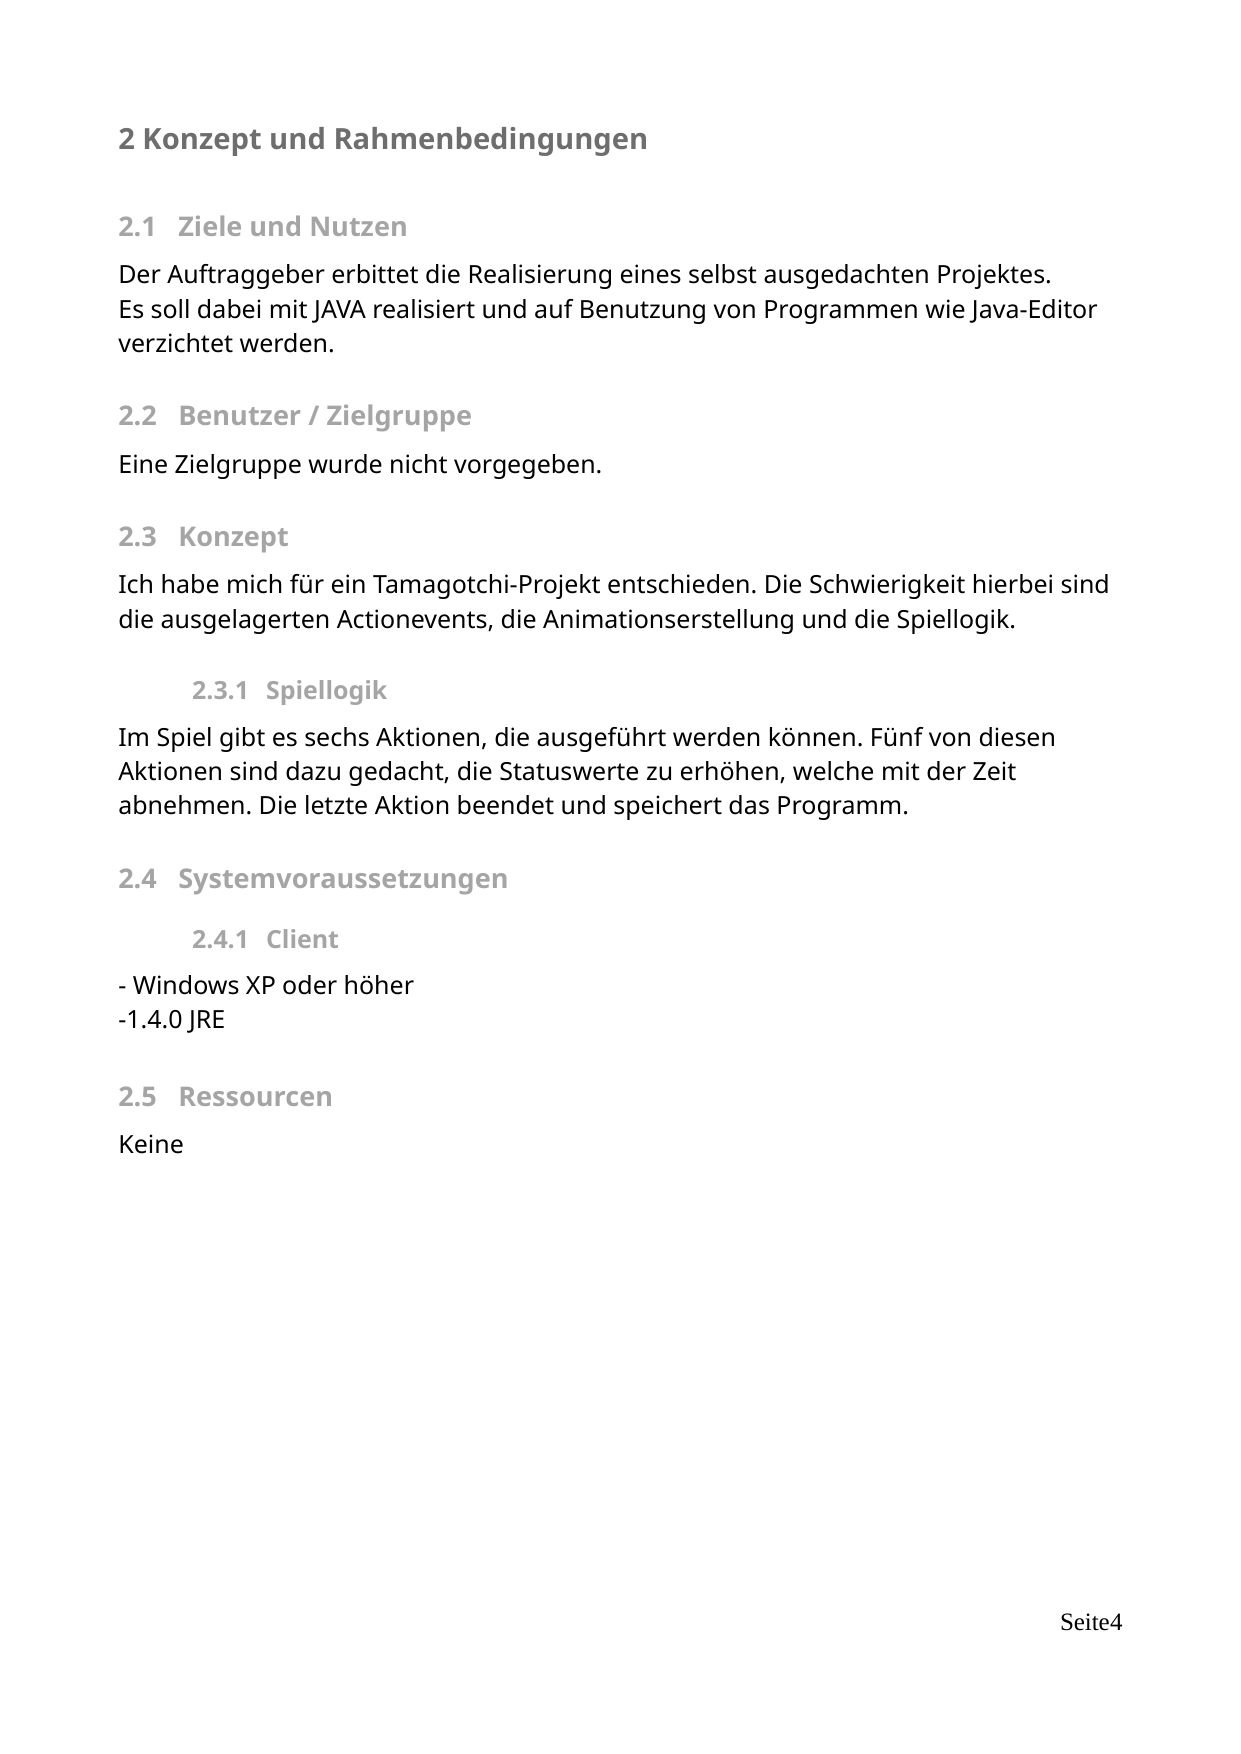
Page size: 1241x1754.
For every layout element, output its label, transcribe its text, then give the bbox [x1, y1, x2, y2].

subtitle 2.1 Ziele und Nutzen [118, 208, 1122, 245]
subtitle 2.5 Ressourcen [118, 1077, 1122, 1114]
text Der Auftraggeber erbittet die Realisierung eines selbst ausgedachten Projektes. [118, 257, 1122, 291]
subtitle 2.3.1 Spiellogik [118, 673, 1122, 707]
text Eine Zielgruppe wurde nicht vorgegeben. [118, 446, 1122, 480]
text Es soll dabei mit JAVA realisiert und auf Benutzung von Programmen wie Java-Editor verzichtet werden. [118, 291, 1122, 359]
text -1.4.0 JRE [118, 1002, 1122, 1036]
subtitle 2 Konzept und Rahmenbedingungen [118, 118, 1122, 158]
text Ich habe mich für ein Tamagotchi-Projekt entschieden. Die Schwierigkeit hierbei sind die ausgelagerten Actionevents, die Animationserstellung und die Spiellogik. [118, 567, 1122, 635]
subtitle 2.4.1 Client [118, 921, 1122, 955]
subtitle 2.3 Konzept [118, 518, 1122, 555]
text - Windows XP oder höher [118, 968, 1122, 1002]
text Keine [118, 1127, 1122, 1161]
subtitle 2.2 Benutzer / Zielgruppe [118, 397, 1122, 434]
subtitle 2.4 Systemvoraussetzungen [118, 859, 1122, 896]
list Im Spiel gibt es sechs Aktionen, die ausgeführt werden können. Fünf von diesen Aktionen sind dazu gedacht, die Statuswerte zu erhöhen, welche mit der Zeit abnehmen. Die letzte Aktion beendet und speichert das Programm. [118, 719, 1122, 822]
